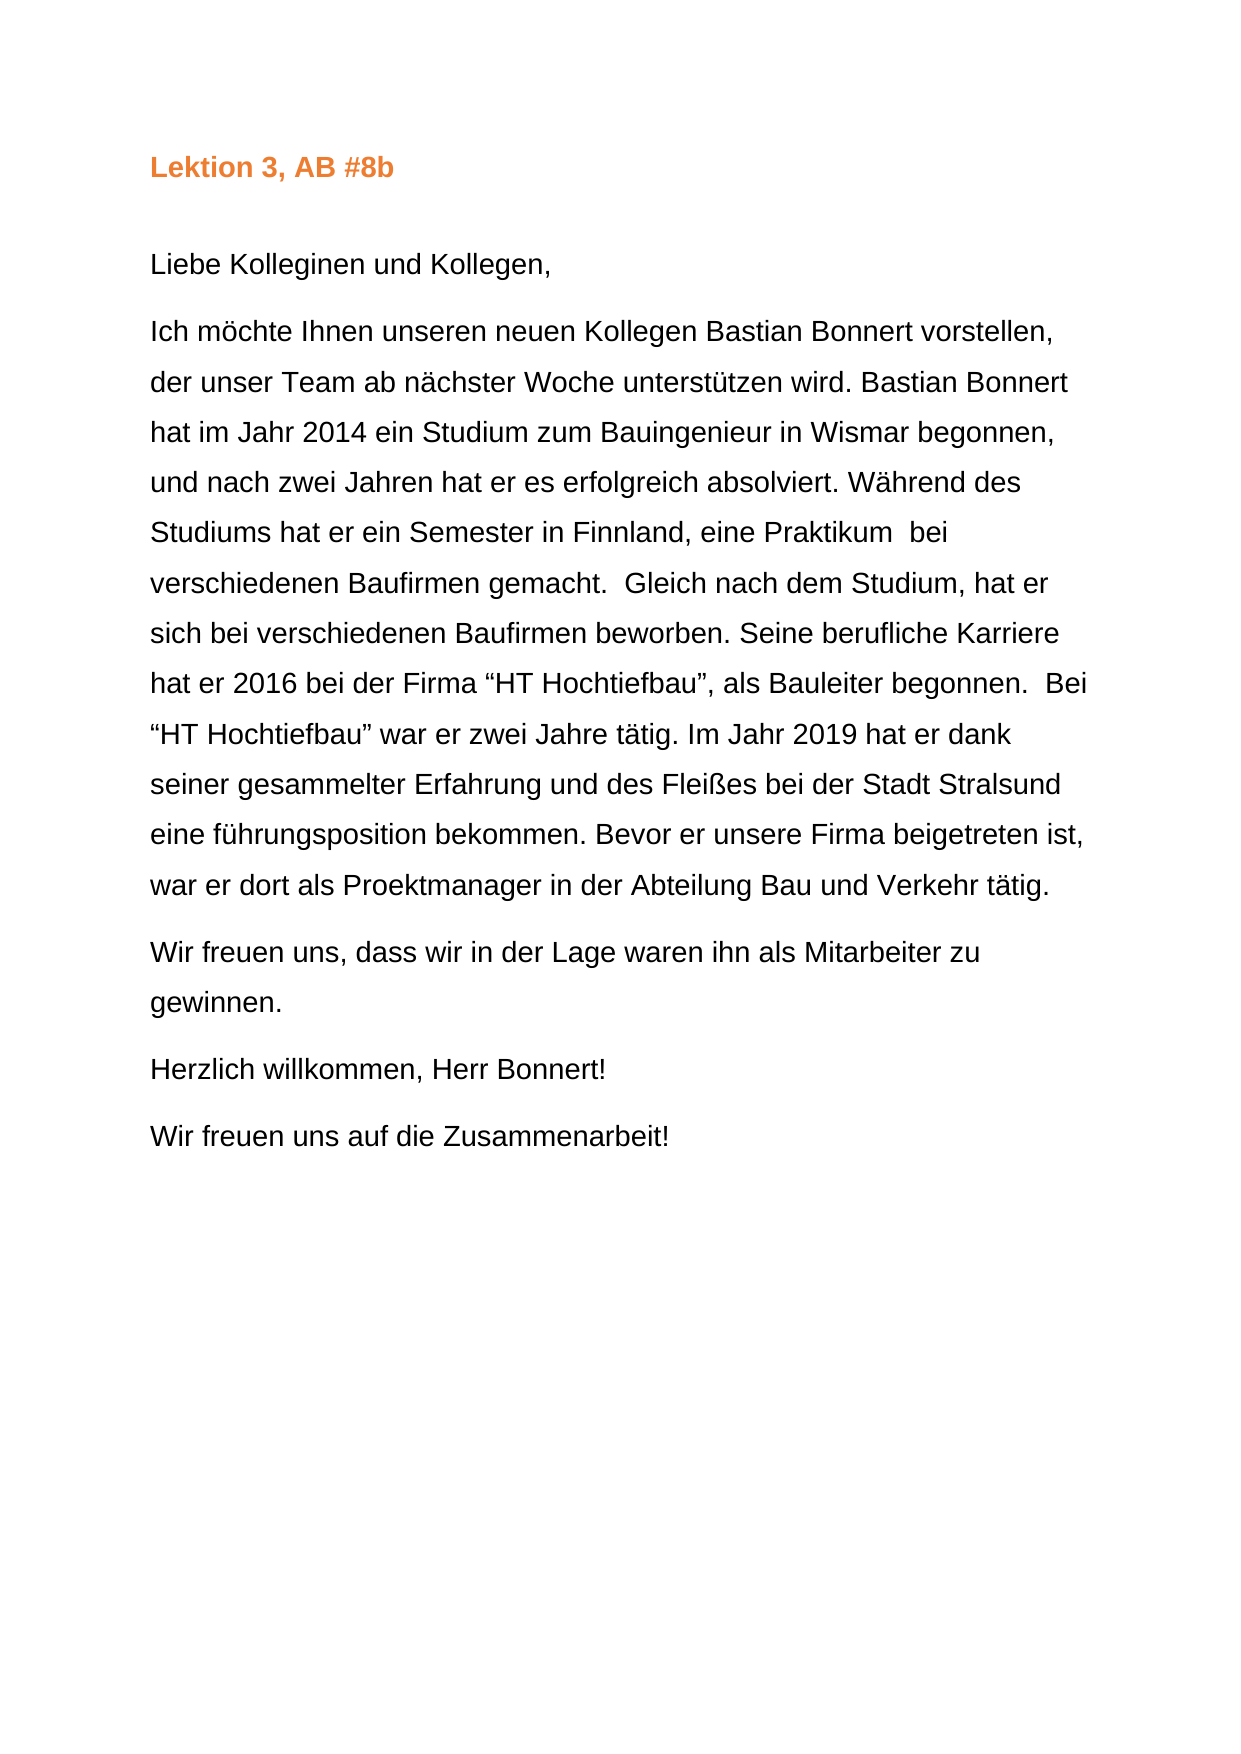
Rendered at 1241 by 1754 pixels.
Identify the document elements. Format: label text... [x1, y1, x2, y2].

text Lektion 3, AB #8b [150, 150, 1090, 183]
text Wir freuen uns, dass wir in der Lage waren ihn als Mitarbeiter zu gewinnen. [150, 935, 1090, 1018]
text Wir freuen uns auf die Zusammenarbeit! [150, 1119, 1090, 1152]
text Liebe Kolleginen und Kollegen, [150, 247, 1090, 281]
text Ich möchte Ihnen unseren neuen Kollegen Bastian Bonnert vorstellen, der unser Team ab nächster Woche unterstützen wird. Bastian Bonnert hat im Jahr 2014 ein Studium zum Bauingenieur in Wismar begonnen, und nach zwei Jahren hat er es erfolgreich absolviert. Während des Studiums hat er ein Semester in Finnland, eine Praktikum bei verschiedenen Baufirmen gemacht. Gleich nach dem Studium, hat er sich bei verschiedenen Baufirmen beworben. Seine berufliche Karriere hat er 2016 bei der Firma “HT Hochtiefbau”, als Bauleiter begonnen. Bei “HT Hochtiefbau” war er zwei Jahre tätig. Im Jahr 2019 hat er dank seiner gesammelter Erfahrung und des Fleißes bei der Stadt Stralsund eine führungsposition bekommen. Bevor er unsere Firma beigetreten ist, war er dort als Proektmanager in der Abteilung Bau und Verkehr tätig. [150, 314, 1090, 901]
text Herzlich willkommen, Herr Bonnert! [150, 1052, 1090, 1086]
